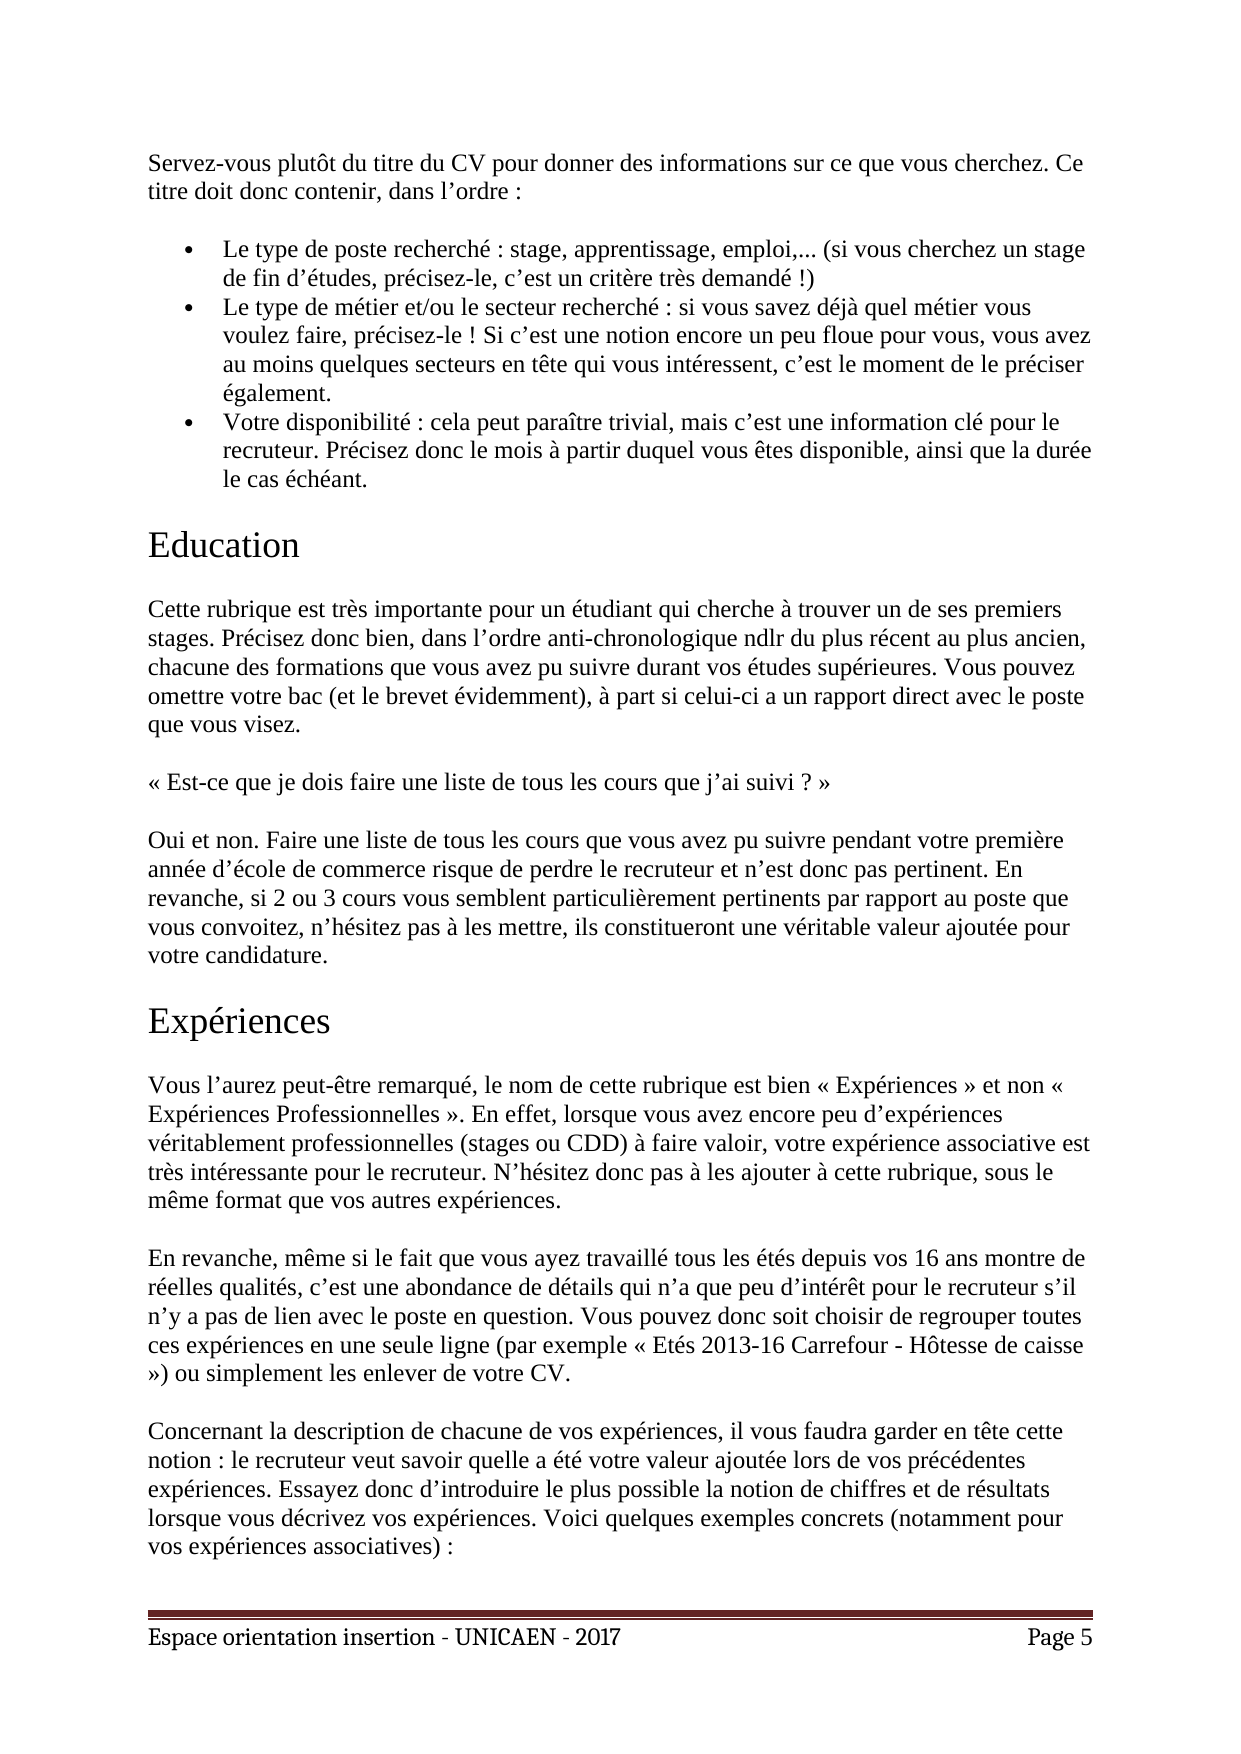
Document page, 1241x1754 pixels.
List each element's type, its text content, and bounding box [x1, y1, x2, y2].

text Oui et non. Faire une liste de tous les cours que vous avez pu suivre pendant votre première année d’école de commerce risque de perdre le recruteur et n’est donc pas pertinent. En revanche, si 2 ou 3 cours vous semblent particulièrement pertinents par rapport au poste que vous convoitez, n’hésitez pas à les mettre, ils constitueront une véritable valeur ajoutée pour votre candidature. [148, 825, 1093, 969]
text Concernant la description de chacune de vos expériences, il vous faudra garder en tête cette notion : le recruteur veut savoir quelle a été votre valeur ajoutée lors de vos précédentes expériences. Essayez donc d’introduire le plus possible la notion de chiffres et de résultats lorsque vous décrivez vos expériences. Voici quelques exemples concrets (notamment pour vos expériences associatives) : [148, 1416, 1093, 1560]
list Votre disponibilité : cela peut paraître trivial, mais c’est une information clé pour le recruteur. Précisez donc le mois à partir duquel vous êtes disponible, ainsi que la durée le cas échéant. [185, 407, 1093, 493]
text Cette rubrique est très importante pour un étudiant qui cherche à trouver un de ses premiers stages. Précisez donc bien, dans l’ordre anti-chronologique ndlr du plus récent au plus ancien, chacune des formations que vous avez pu suivre durant vos études supérieures. Vous pouvez omettre votre bac (et le brevet évidemment), à part si celui-ci a un rapport direct avec le poste que vous visez. [148, 594, 1093, 738]
subtitle Education [148, 522, 1093, 565]
subtitle Expériences [148, 998, 1093, 1041]
list Le type de métier et/ou le secteur recherché : si vous savez déjà quel métier vous voulez faire, précisez-le ! Si c’est une notion encore un peu floue pour vous, vous avez au moins quelques secteurs en tête qui vous intéressent, c’est le moment de le préciser également. [185, 292, 1093, 407]
text Servez-vous plutôt du titre du CV pour donner des informations sur ce que vous cherchez. Ce titre doit donc contenir, dans l’ordre : [148, 148, 1093, 205]
list Le type de poste recherché : stage, apprentissage, emploi,... (si vous cherchez un stage de fin d’études, précisez-le, c’est un critère très demandé !) [185, 234, 1093, 292]
text « Est-ce que je dois faire une liste de tous les cours que j’ai suivi ? » [148, 767, 1093, 796]
text En revanche, même si le fait que vous ayez travaillé tous les étés depuis vos 16 ans montre de réelles qualités, c’est une abondance de détails qui n’a que peu d’intérêt pour le recruteur s’il n’y a pas de lien avec le poste en question. Vous pouvez donc soit choisir de regrouper toutes ces expériences en une seule ligne (par exemple « Etés 2013-16 Carrefour - Hôtesse de caisse ») ou simplement les enlever de votre CV. [148, 1243, 1093, 1387]
text Vous l’aurez peut-être remarqué, le nom de cette rubrique est bien « Expériences » et non « Expériences Professionnelles ». En effet, lorsque vous avez encore peu d’expériences véritablement professionnelles (stages ou CDD) à faire valoir, votre expérience associative est très intéressante pour le recruteur. N’hésitez donc pas à les ajouter à cette rubrique, sous le même format que vos autres expériences. [148, 1071, 1093, 1214]
